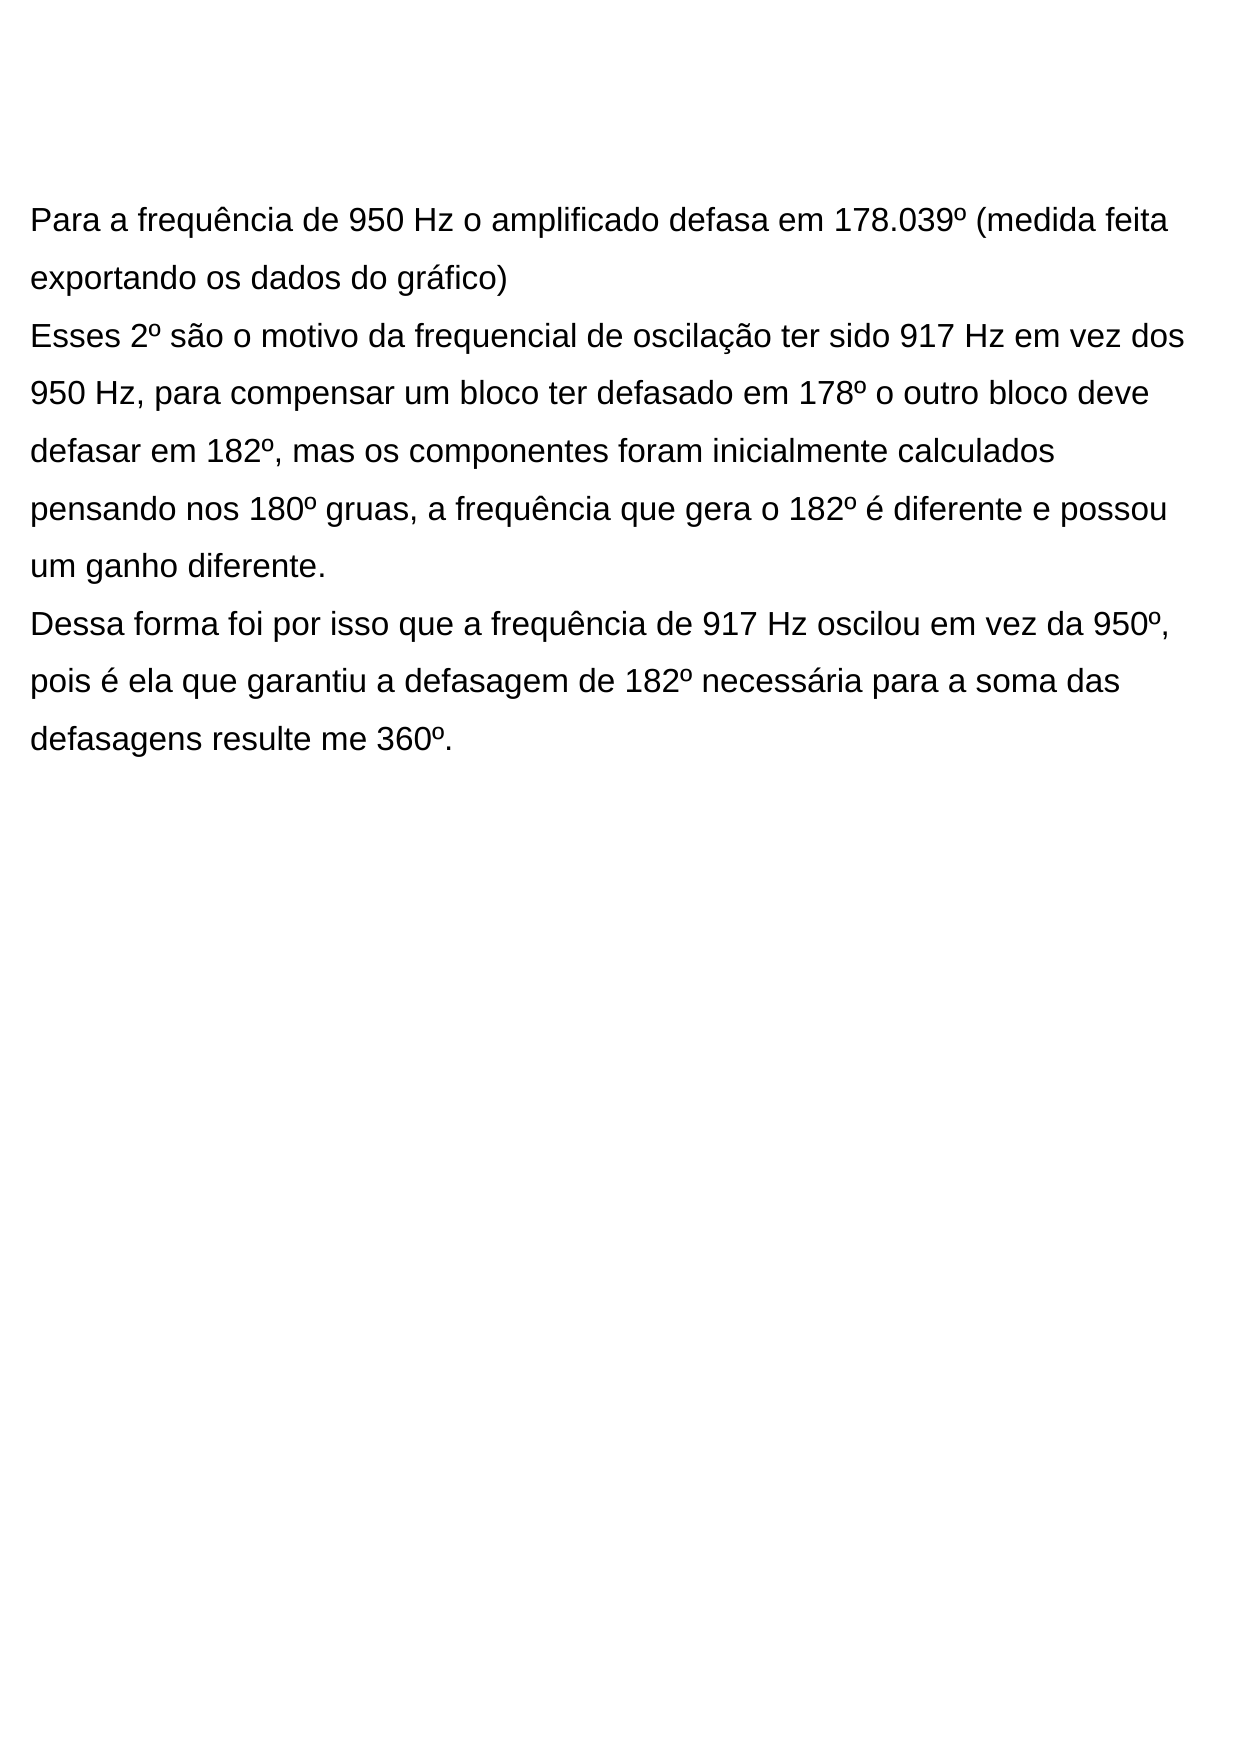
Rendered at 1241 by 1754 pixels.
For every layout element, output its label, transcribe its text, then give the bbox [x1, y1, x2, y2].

text Dessa forma foi por isso que a frequência de 917 Hz oscilou em vez da 950º, pois é ela que garantiu a defasagem de 182º necessária para a soma das defasagens resulte me 360º. [30, 604, 1211, 757]
text Para a frequência de 950 Hz o amplificado defasa em 178.039º (medida feita exportando os dados do gráfico) [30, 201, 1211, 297]
text Esses 2º são o motivo da frequencial de oscilação ter sido 917 Hz em vez dos 950 Hz, para compensar um bloco ter defasado em 178º o outro bloco deve defasar em 182º, mas os componentes foram inicialmente calculados pensando nos 180º gruas, a frequência que gera o 182º é diferente e possou um ganho diferente. [30, 316, 1211, 584]
